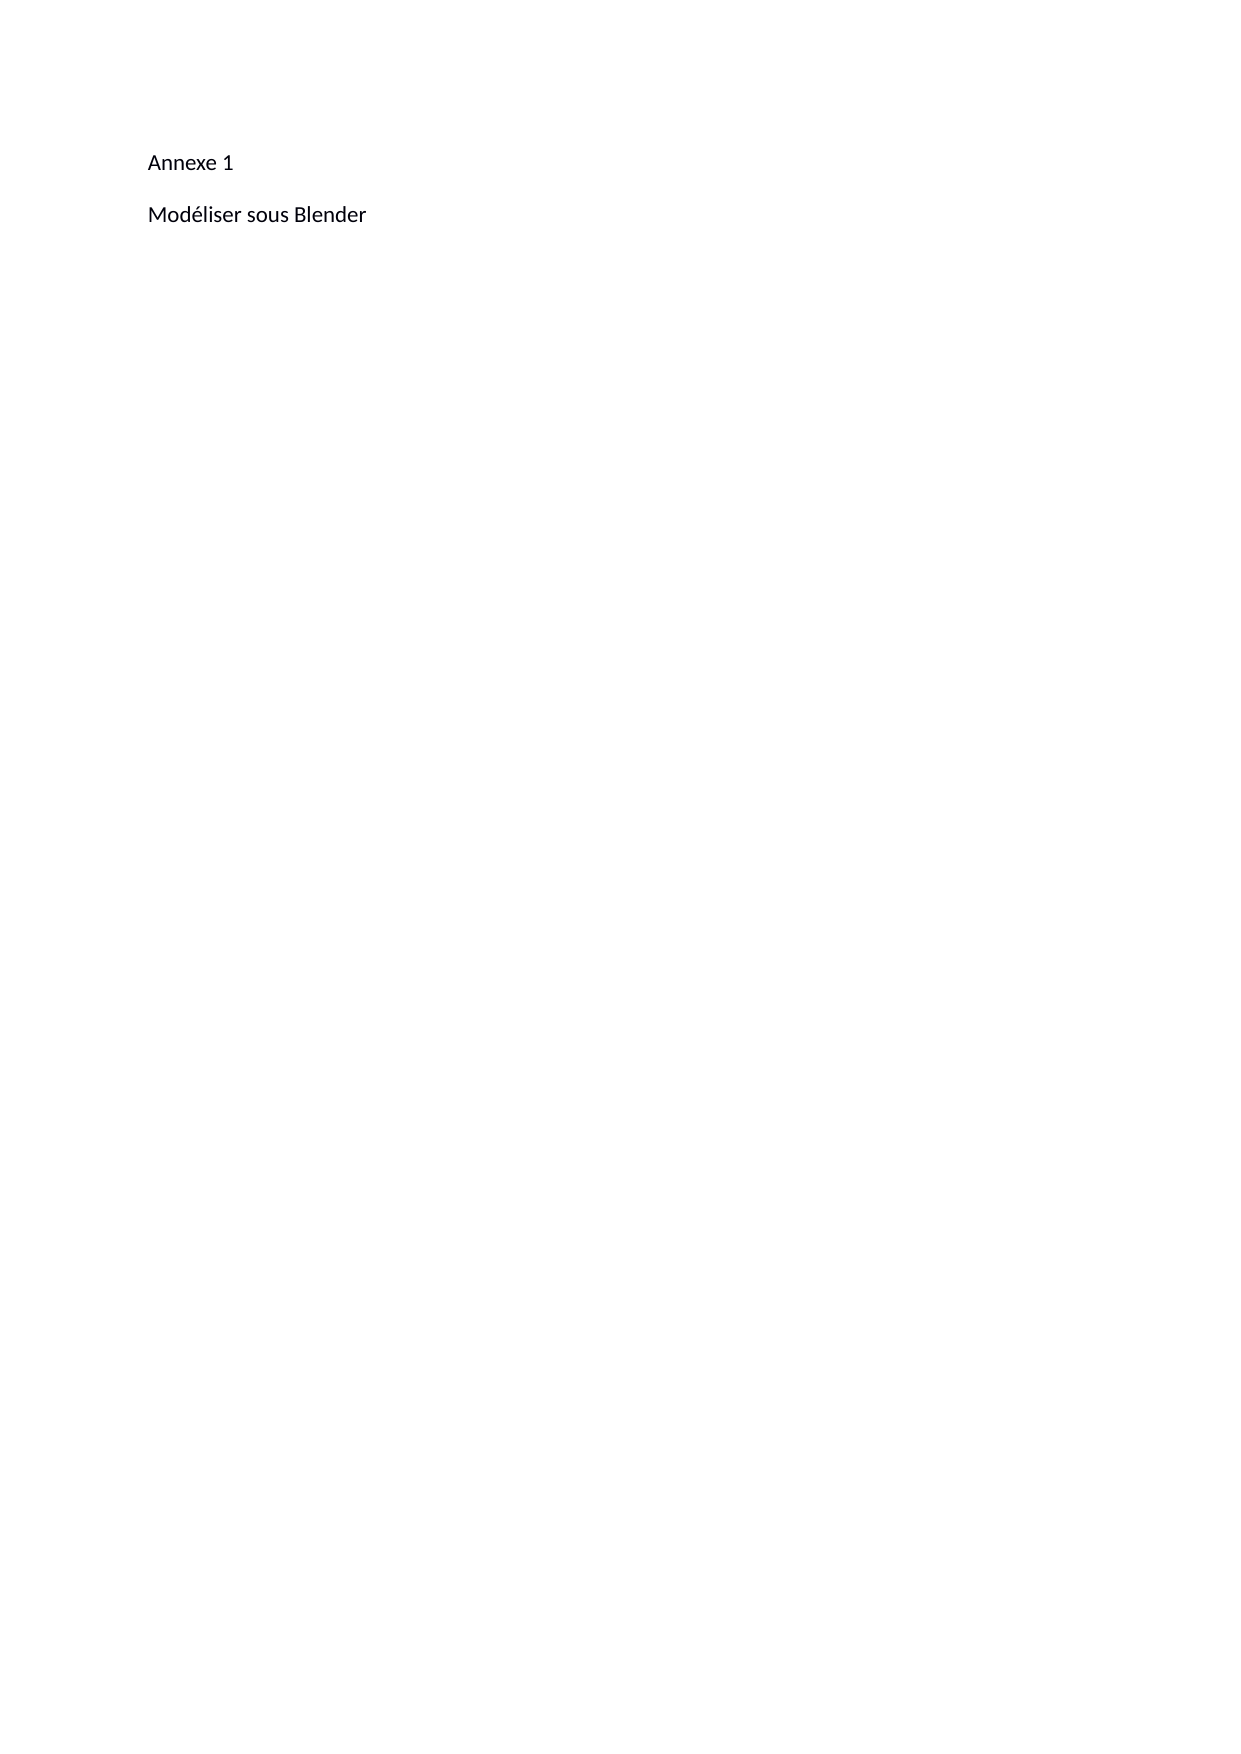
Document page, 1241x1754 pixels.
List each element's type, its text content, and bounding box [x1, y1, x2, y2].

text Annexe 1 [148, 148, 1093, 176]
text Modéliser sous Blender [148, 201, 1093, 229]
